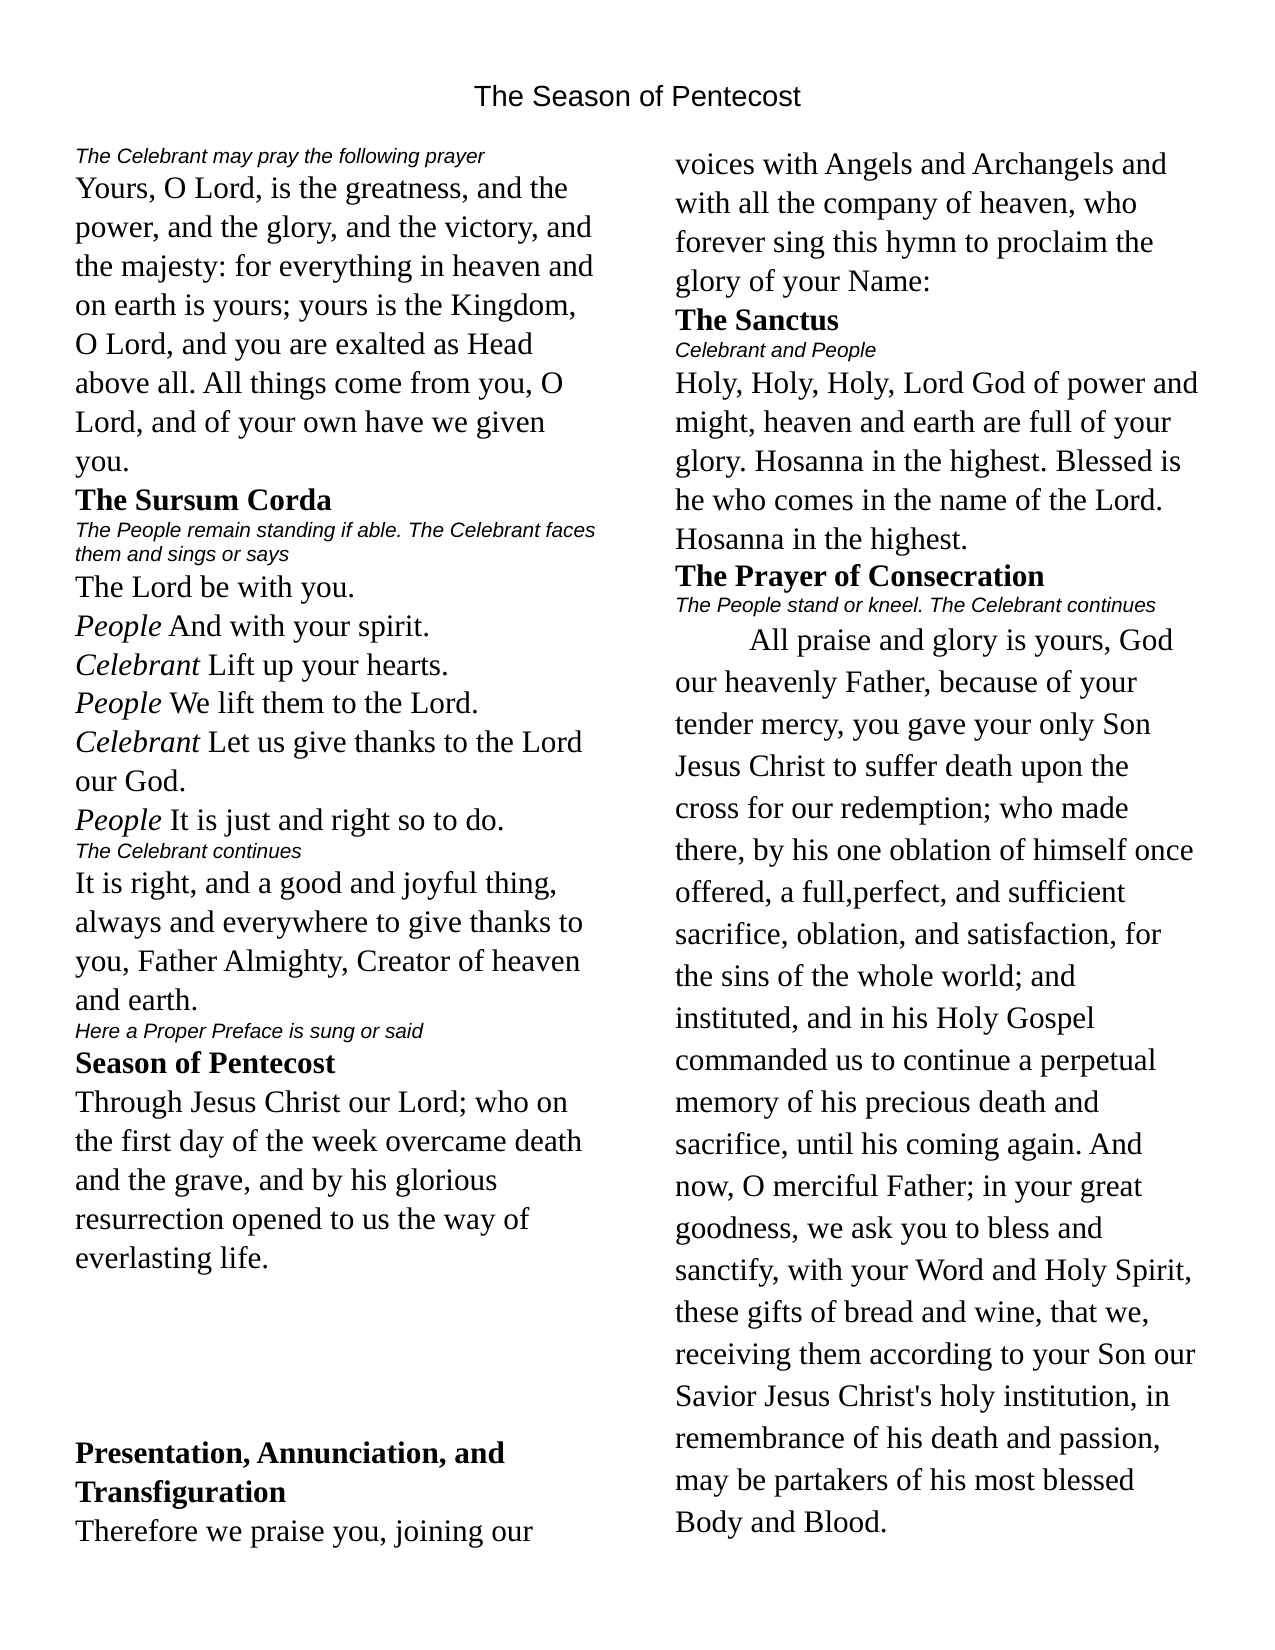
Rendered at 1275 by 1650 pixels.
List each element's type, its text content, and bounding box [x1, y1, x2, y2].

text Holy, Holy, Holy, Lord God of power and might, heaven and earth are full of your glory. Hosanna in the highest. Blessed is he who comes in the name of the Lord. Hosanna in the highest. [675, 362, 1200, 557]
text All praise and glory is yours, God our heavenly Father, because of your tender mercy, you gave your only Son Jesus Christ to suffer death upon the cross for our redemption; who made there, by his one oblation of himself once offered, a full,perfect, and sufficient sacrifice, oblation, and satisfaction, for the sins of the whole world; and instituted, and in his Holy Gospel commanded us to continue a perpetual memory of his precious death and sacrifice, until his coming again. And now, O merciful Father; in your great goodness, we ask you to bless and sanctify, with your Word and Holy Spirit, these gifts of bread and wine, that we, receiving them according to your Son our Savior Jesus Christ's holy institution, in remembrance of his death and passion, may be partakers of his most blessed Body and Blood. [675, 617, 1200, 1540]
text Yours, O Lord, is the greatness, and the power, and the glory, and the victory, and the majesty: for everything in heaven and on earth is yours; yours is the Kingdom, O Lord, and you are exalted as Head above all. All things come from you, O Lord, and of your own have we given you. [75, 167, 600, 479]
text The Prayer of Consecration [675, 557, 1200, 593]
text The Sanctus [675, 299, 1200, 338]
text The Lord be with you. [75, 566, 600, 605]
text The Sursum Corda [75, 479, 600, 518]
text People We lift them to the Lord. [75, 683, 600, 722]
text The People remain standing if able. The Celebrant faces them and sings or says [75, 518, 600, 566]
text People And with your spirit. [75, 605, 600, 644]
text Here a Proper Preface is sung or said [75, 1018, 600, 1042]
text voices with Angels and Archangels and with all the company of heaven, who forever sing this hymn to proclaim the glory of your Name: [675, 143, 1200, 299]
text The Celebrant may pray the following prayer [75, 143, 600, 167]
text Celebrant and People [675, 338, 1200, 362]
text People It is just and right so to do. [75, 800, 600, 839]
text The Celebrant continues [75, 839, 600, 863]
text Through Jesus Christ our Lord; who on the first day of the week overcame death and the grave, and by his glorious resurrection opened to us the way of everlasting life. [75, 1081, 600, 1276]
text Celebrant Lift up your hearts. [75, 644, 600, 683]
text The People stand or kneel. The Celebrant continues [675, 593, 1200, 617]
text Presentation, Annunciation, and Transfiguration [75, 1432, 600, 1510]
text Therefore we praise you, joining our [75, 1510, 600, 1549]
text Celebrant Let us give thanks to the Lord our God. [75, 722, 600, 800]
text It is right, and a good and joyful thing, always and everywhere to give thanks to you, Father Almighty, Creator of heaven and earth. [75, 863, 600, 1018]
text Season of Pentecost [75, 1042, 600, 1081]
